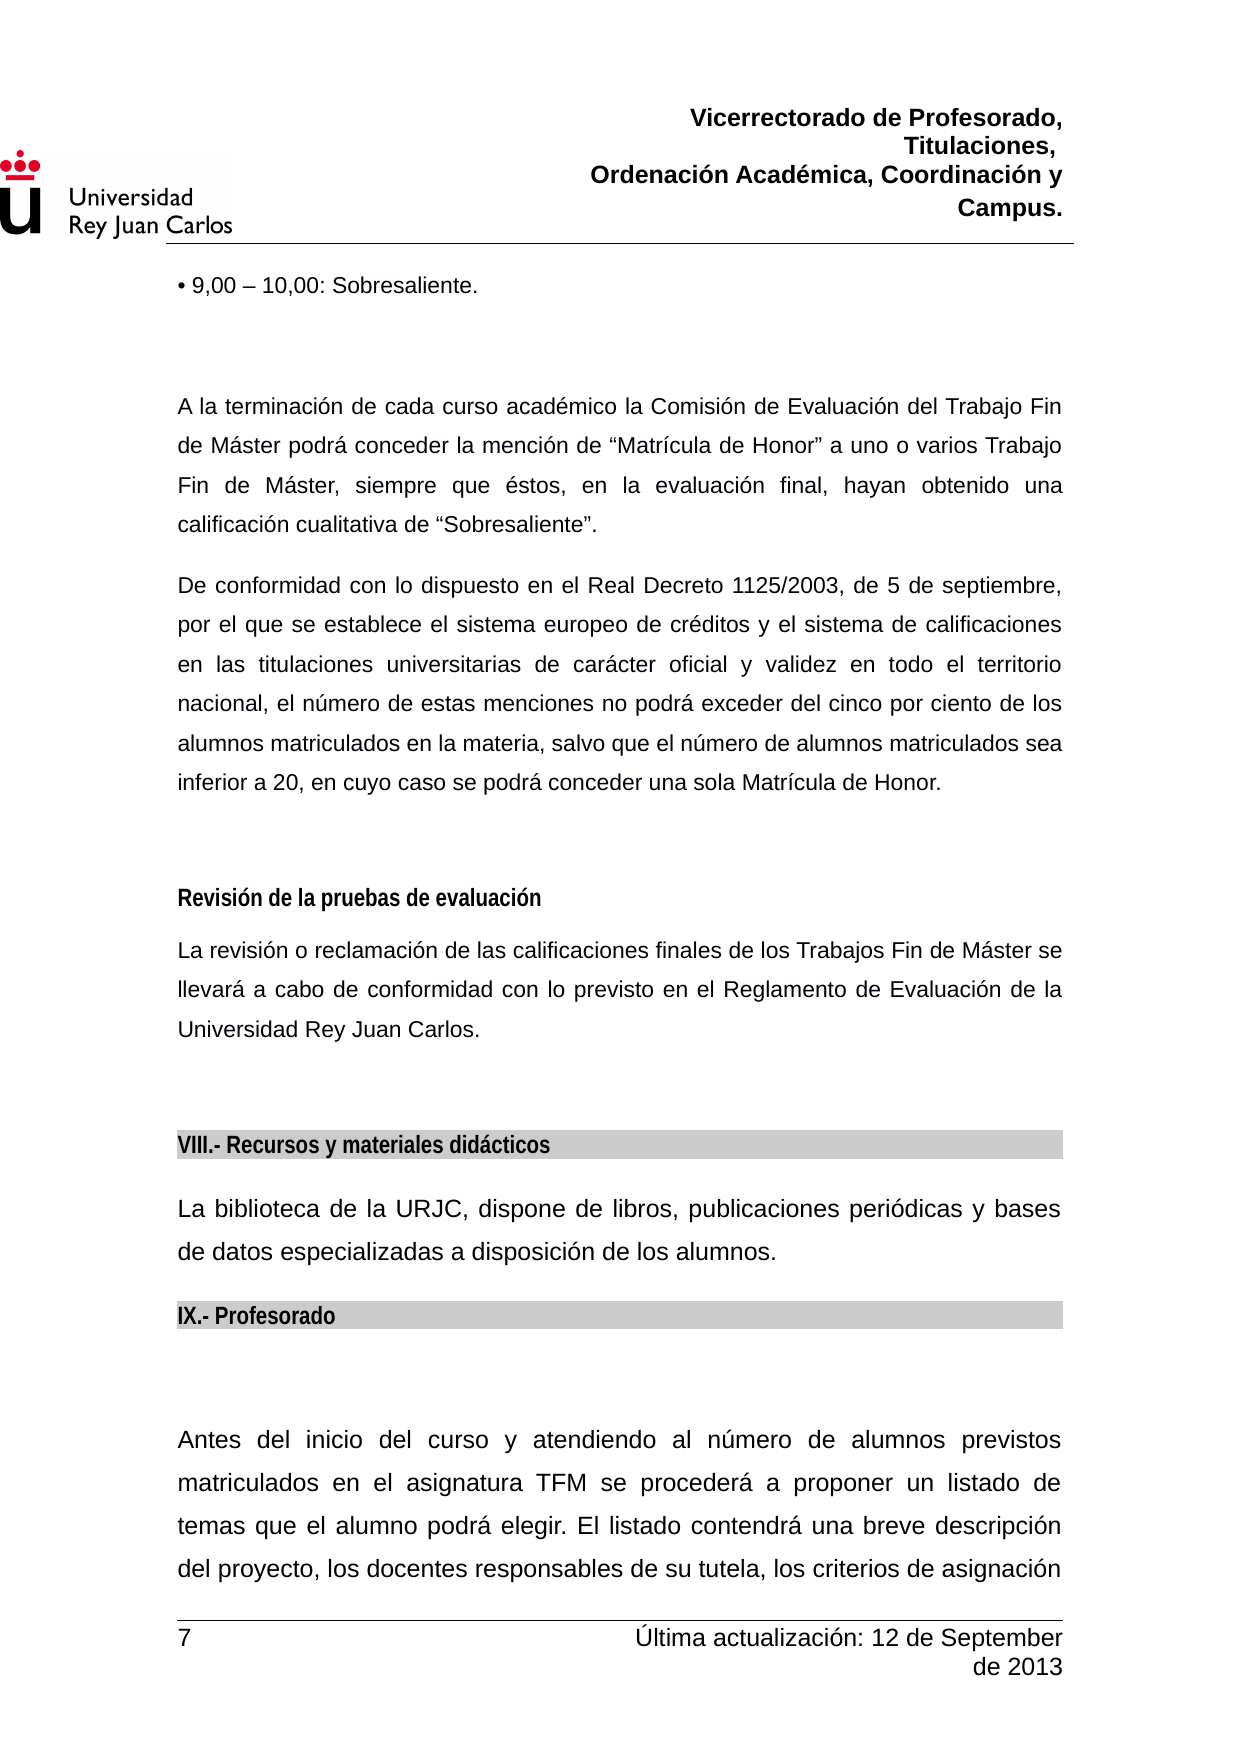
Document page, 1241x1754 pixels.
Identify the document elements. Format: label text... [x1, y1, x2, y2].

text A la terminación de cada curso académico la Comisión de Evaluación del Trabajo Fin de Máster podrá conceder la mención de “Matrícula de Honor” a uno o varios Trabajo Fin de Máster, siempre que éstos, en la evaluación final, hayan obtenido una calificación cualitativa de “Sobresaliente”. [177, 393, 1063, 538]
text Antes del inicio del curso y atendiendo al número de alumnos previstos matriculados en el asignatura TFM se procederá a proponer un listado de temas que el alumno podrá elegir. El listado contendrá una breve descripción del proyecto, los docentes responsables de su tutela, los criterios de asignación [177, 1425, 1063, 1583]
text IX.- Profesorado [177, 1301, 1063, 1329]
text • 9,00 – 10,00: Sobresaliente. [177, 272, 1063, 299]
text Revisión de la pruebas de evaluación [177, 883, 1063, 912]
text La biblioteca de la URJC, dispone de libros, publicaciones periódicas y bases de datos especializadas a disposición de los alumnos. [177, 1194, 1063, 1266]
text De conformidad con lo dispuesto en el Real Decreto 1125/2003, de 5 de septiembre, por el que se establece el sistema europeo de créditos y el sistema de calificaciones en las titulaciones universitarias de carácter oficial y validez en todo el territorio nacional, el número de estas menciones no podrá exceder del cinco por ciento de los alumnos matriculados en la materia, salvo que el número de alumnos matriculados sea inferior a 20, en cuyo caso se podrá conceder una sola Matrícula de Honor. [177, 572, 1063, 796]
text La revisión o reclamación de las calificaciones finales de los Trabajos Fin de Máster se llevará a cabo de conformidad con lo previsto en el Reglamento de Evaluación de la Universidad Rey Juan Carlos. [177, 937, 1063, 1042]
picture [0, 150, 232, 239]
text VIII.- Recursos y materiales didácticos [177, 1130, 1063, 1159]
